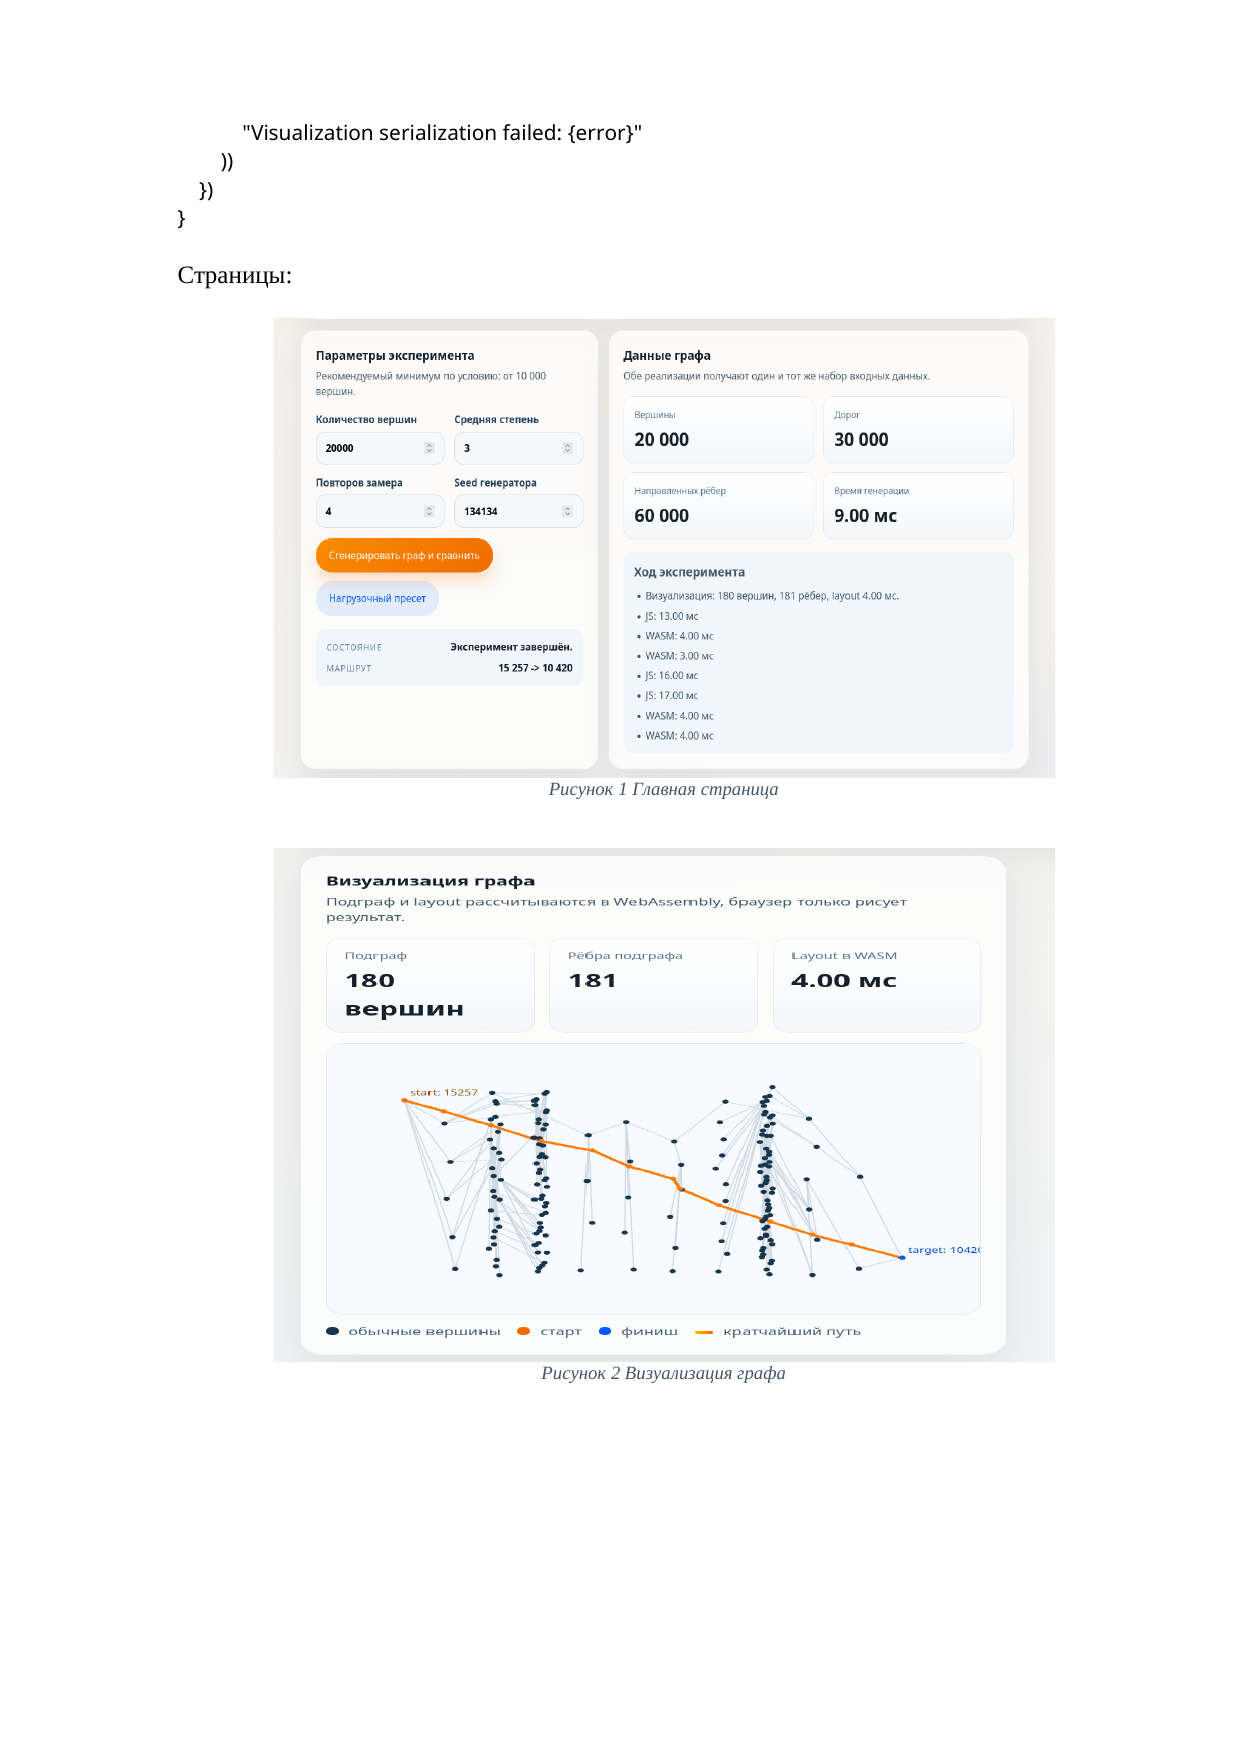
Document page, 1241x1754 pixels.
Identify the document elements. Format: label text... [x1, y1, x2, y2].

text "Visualization serialization failed: {error}" [177, 118, 1152, 147]
text }) [177, 175, 1152, 203]
text )) [177, 147, 1152, 175]
text } [177, 203, 1152, 232]
text Рисунок 2 Визуализация графа [177, 1362, 1152, 1383]
text Страницы: [177, 261, 1152, 289]
text Рисунок 1 Главная страница [177, 778, 1152, 799]
picture [273, 318, 1056, 778]
picture [273, 848, 1055, 1362]
